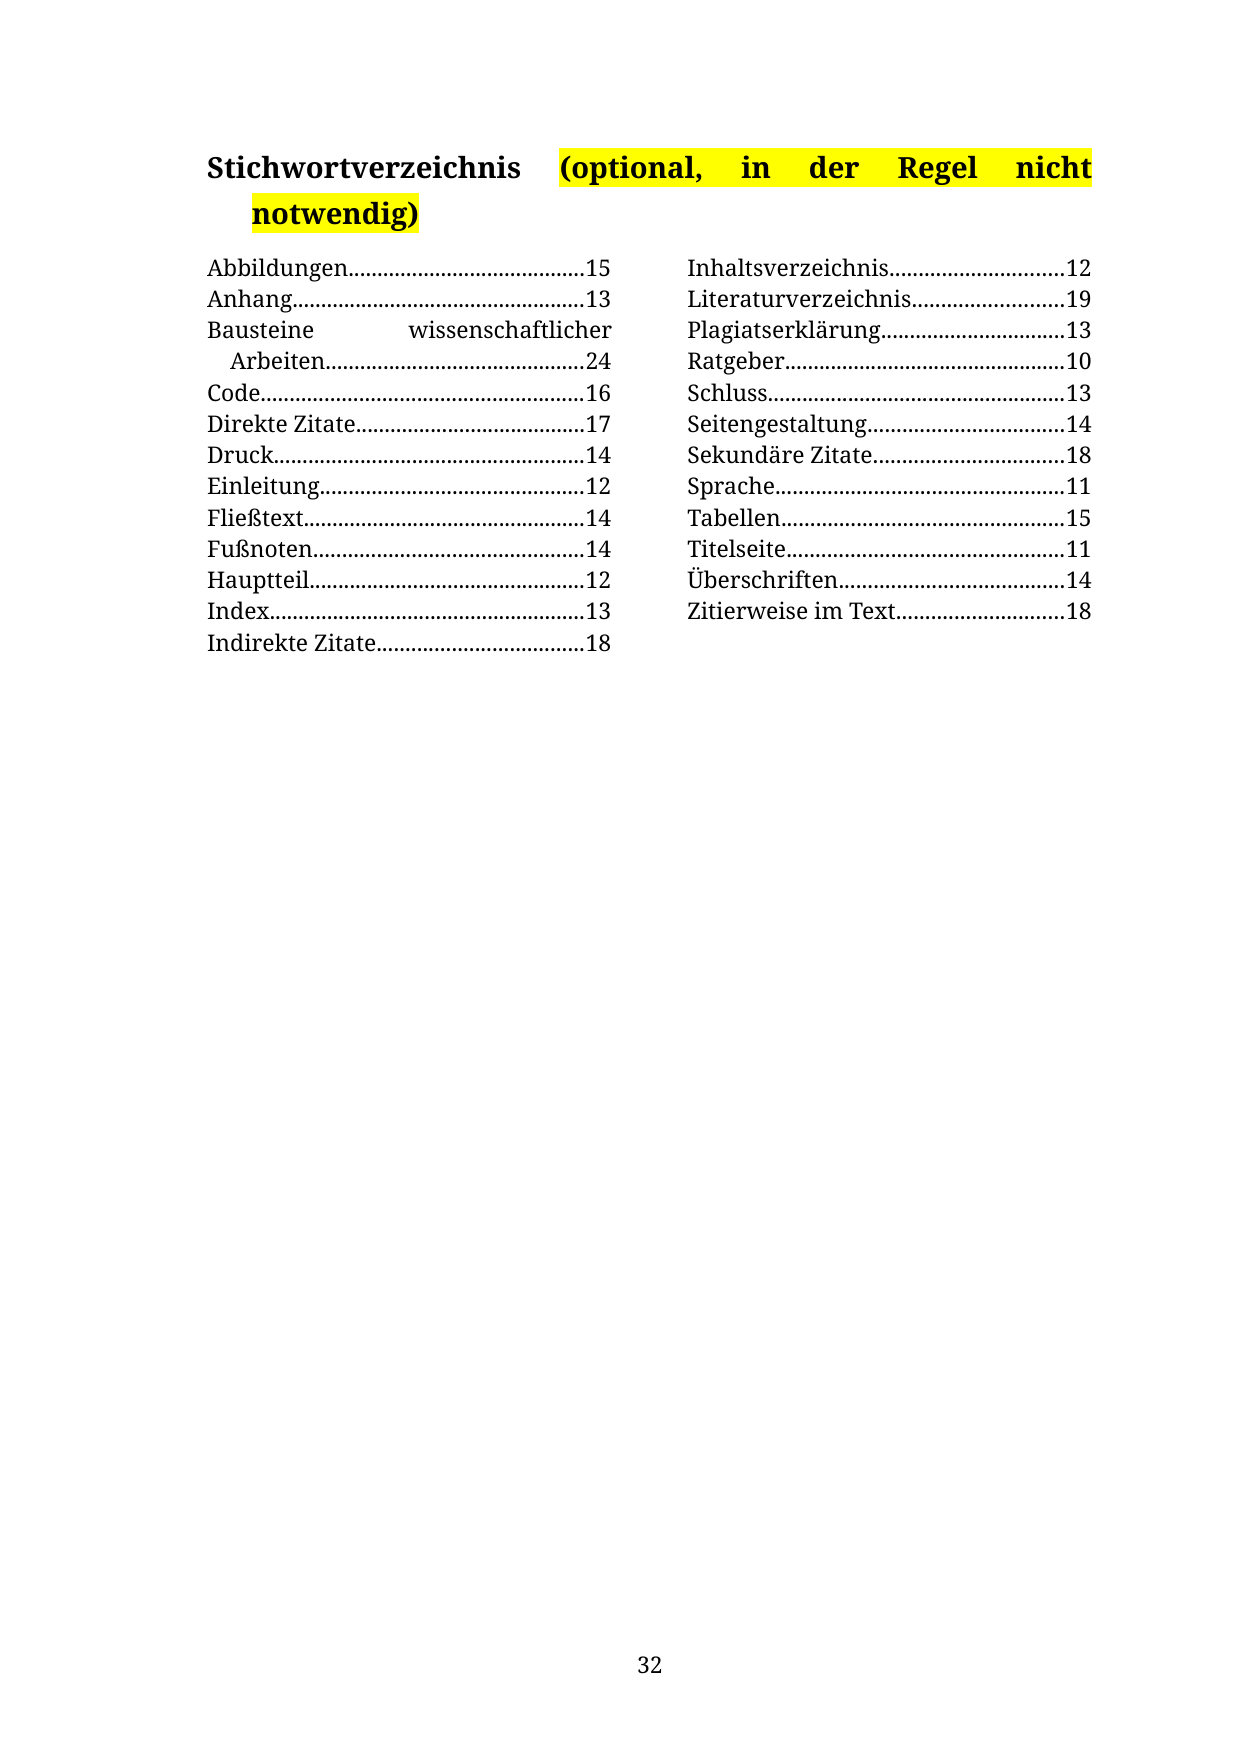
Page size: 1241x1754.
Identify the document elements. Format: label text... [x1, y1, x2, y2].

text Überschriften 14 [687, 564, 1092, 595]
text Abbildungen 15 [207, 251, 612, 283]
text Plagiatserklärung 13 [687, 314, 1092, 345]
text Seitengestaltung 14 [687, 408, 1092, 439]
text Literaturverzeichnis 19 [687, 283, 1092, 314]
subtitle Stichwortverzeichnis (optional, in der Regel nicht notwendig) [207, 148, 1092, 233]
text Sprache 11 [687, 470, 1092, 501]
text Schluss 13 [687, 376, 1092, 408]
text Fließtext 14 [207, 501, 612, 533]
text Ratgeber 10 [687, 345, 1092, 376]
text Zitierweise im Text 18 [687, 595, 1092, 626]
text Tabellen 15 [687, 501, 1092, 533]
text Direkte Zitate 17 [207, 408, 612, 439]
text Sekundäre Zitate 18 [687, 439, 1092, 470]
text Inhaltsverzeichnis 12 [687, 251, 1092, 283]
text Anhang 13 [207, 283, 612, 314]
text Bausteine wissenschaftlicher Arbeiten 24 [207, 314, 612, 376]
text Titelseite 11 [687, 533, 1092, 564]
text Einleitung 12 [207, 470, 612, 501]
text Index 13 [207, 595, 612, 626]
text Hauptteil 12 [207, 564, 612, 595]
text Druck 14 [207, 439, 612, 470]
text Indirekte Zitate 18 [207, 626, 612, 658]
text Fußnoten 14 [207, 533, 612, 564]
text Code 16 [207, 376, 612, 408]
